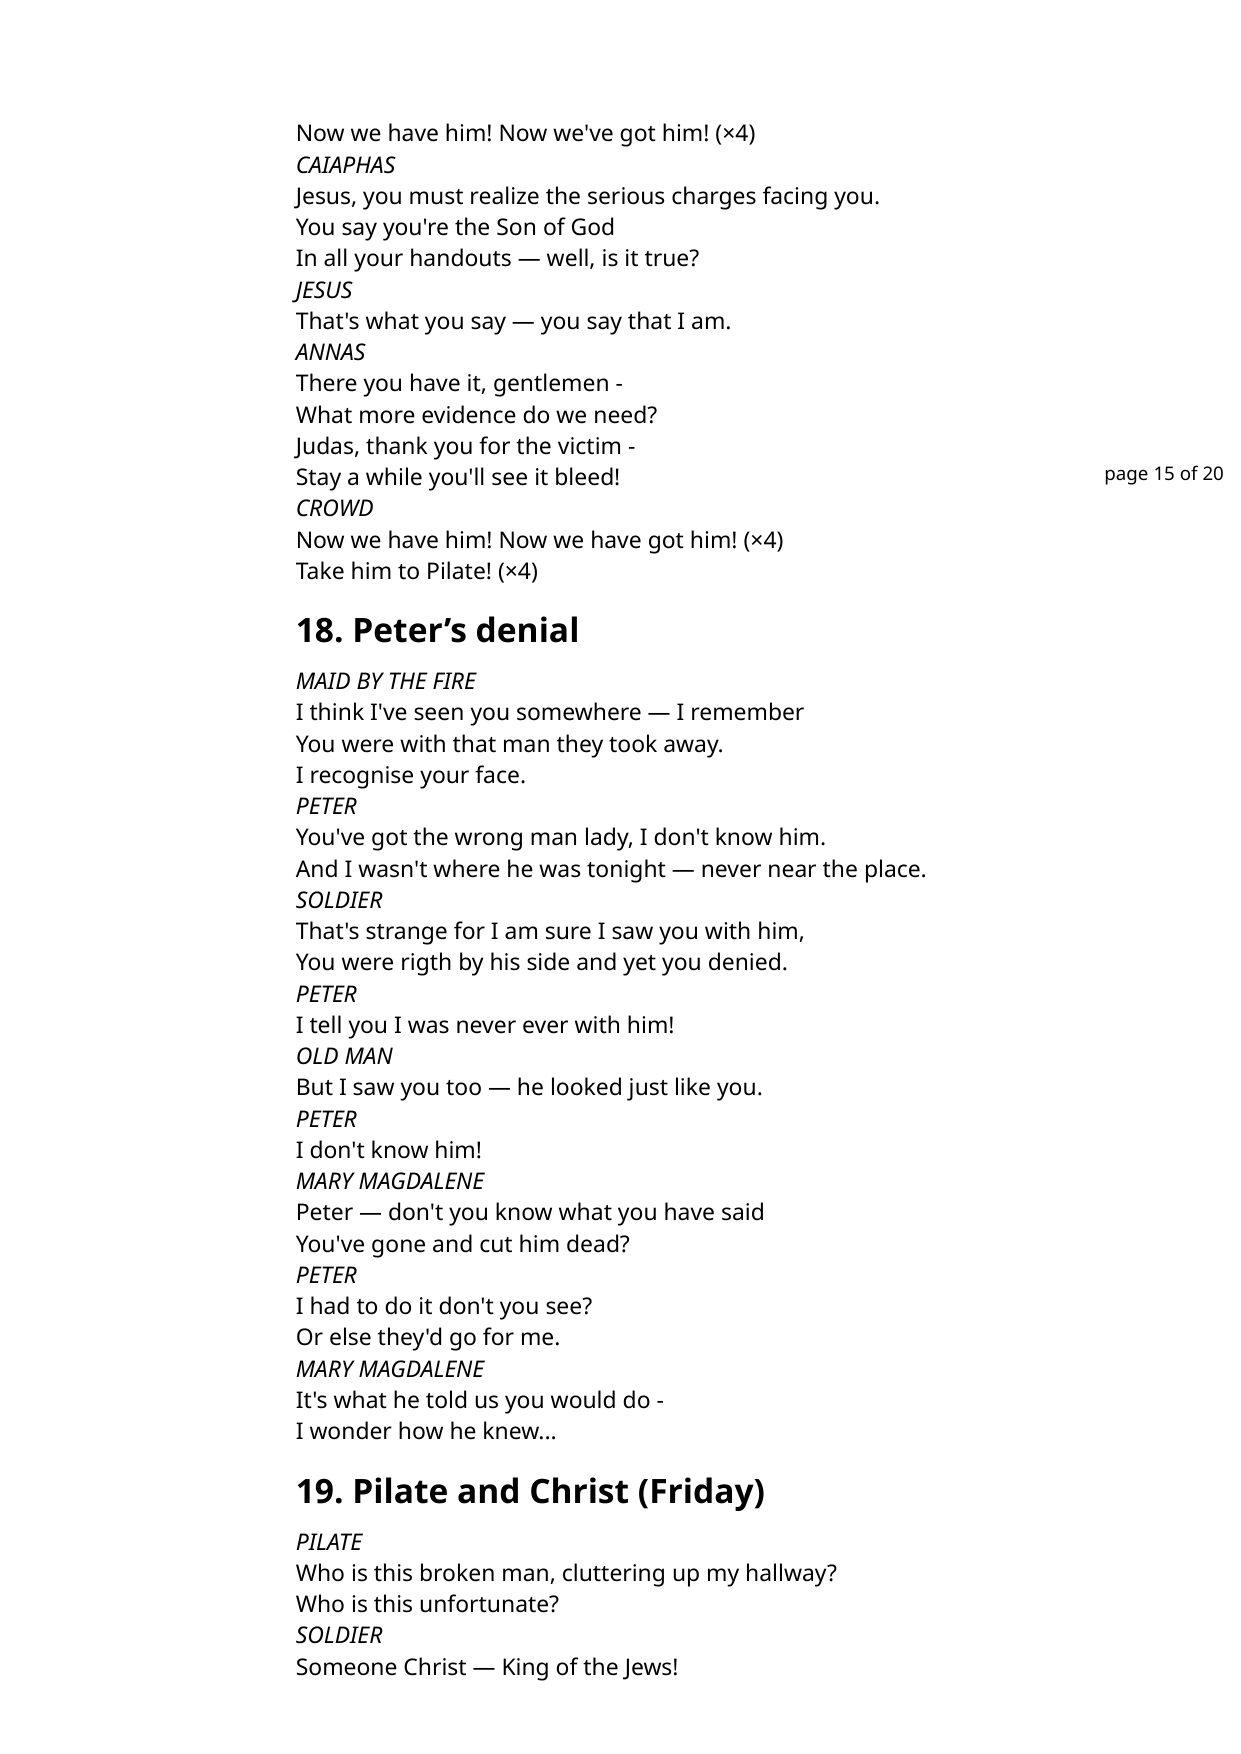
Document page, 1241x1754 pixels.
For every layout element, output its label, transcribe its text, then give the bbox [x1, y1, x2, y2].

text PETER I had to do it don't you see? Or else they'd go for me. [296, 1259, 961, 1353]
subtitle 18. Peter’s denial [296, 607, 961, 653]
text MARY MAGDALENE Peter — don't you know what you have said You've gone and cut him dead? [296, 1165, 961, 1259]
text SOLDIER Someone Christ — King of the Jews! [296, 1619, 961, 1682]
text ANNAS There you have it, gentlemen - What more evidence do we need? Judas, thank you for the victim - Stay a while you'll see it bleed! [296, 336, 961, 492]
text SOLDIER That's strange for I am sure I saw you with him, You were rigth by his side and yet you denied. [296, 884, 961, 978]
subtitle 19. Pilate and Christ (Friday) [296, 1467, 961, 1513]
text PETER I don't know him! [296, 1103, 961, 1165]
text MAID BY THE FIRE I think I've seen you somewhere — I remember You were with that man they took away. I recognise your face. [296, 665, 961, 790]
text OLD MAN But I saw you too — he looked just like you. [296, 1040, 961, 1103]
text PETER You've got the wrong man lady, I don't know him. And I wasn't where he was tonight — never near the place. [296, 790, 961, 884]
text MARY MAGDALENE It's what he told us you would do - I wonder how he knew... [296, 1353, 961, 1446]
text PETER I tell you I was never ever with him! [296, 978, 961, 1040]
text CAIAPHAS Jesus, you must realize the serious charges facing you. You say you're the Son of God In all your handouts — well, is it true? [296, 148, 961, 273]
text Now we have him! Now we've got him! (×4) [296, 117, 961, 148]
text CROWD Now we have him! Now we have got him! (×4) Take him to Pilate! (×4) [296, 492, 961, 586]
text JESUS That's what you say — you say that I am. [296, 273, 961, 336]
text PILATE Who is this broken man, cluttering up my hallway? Who is this unfortunate? [296, 1525, 961, 1619]
